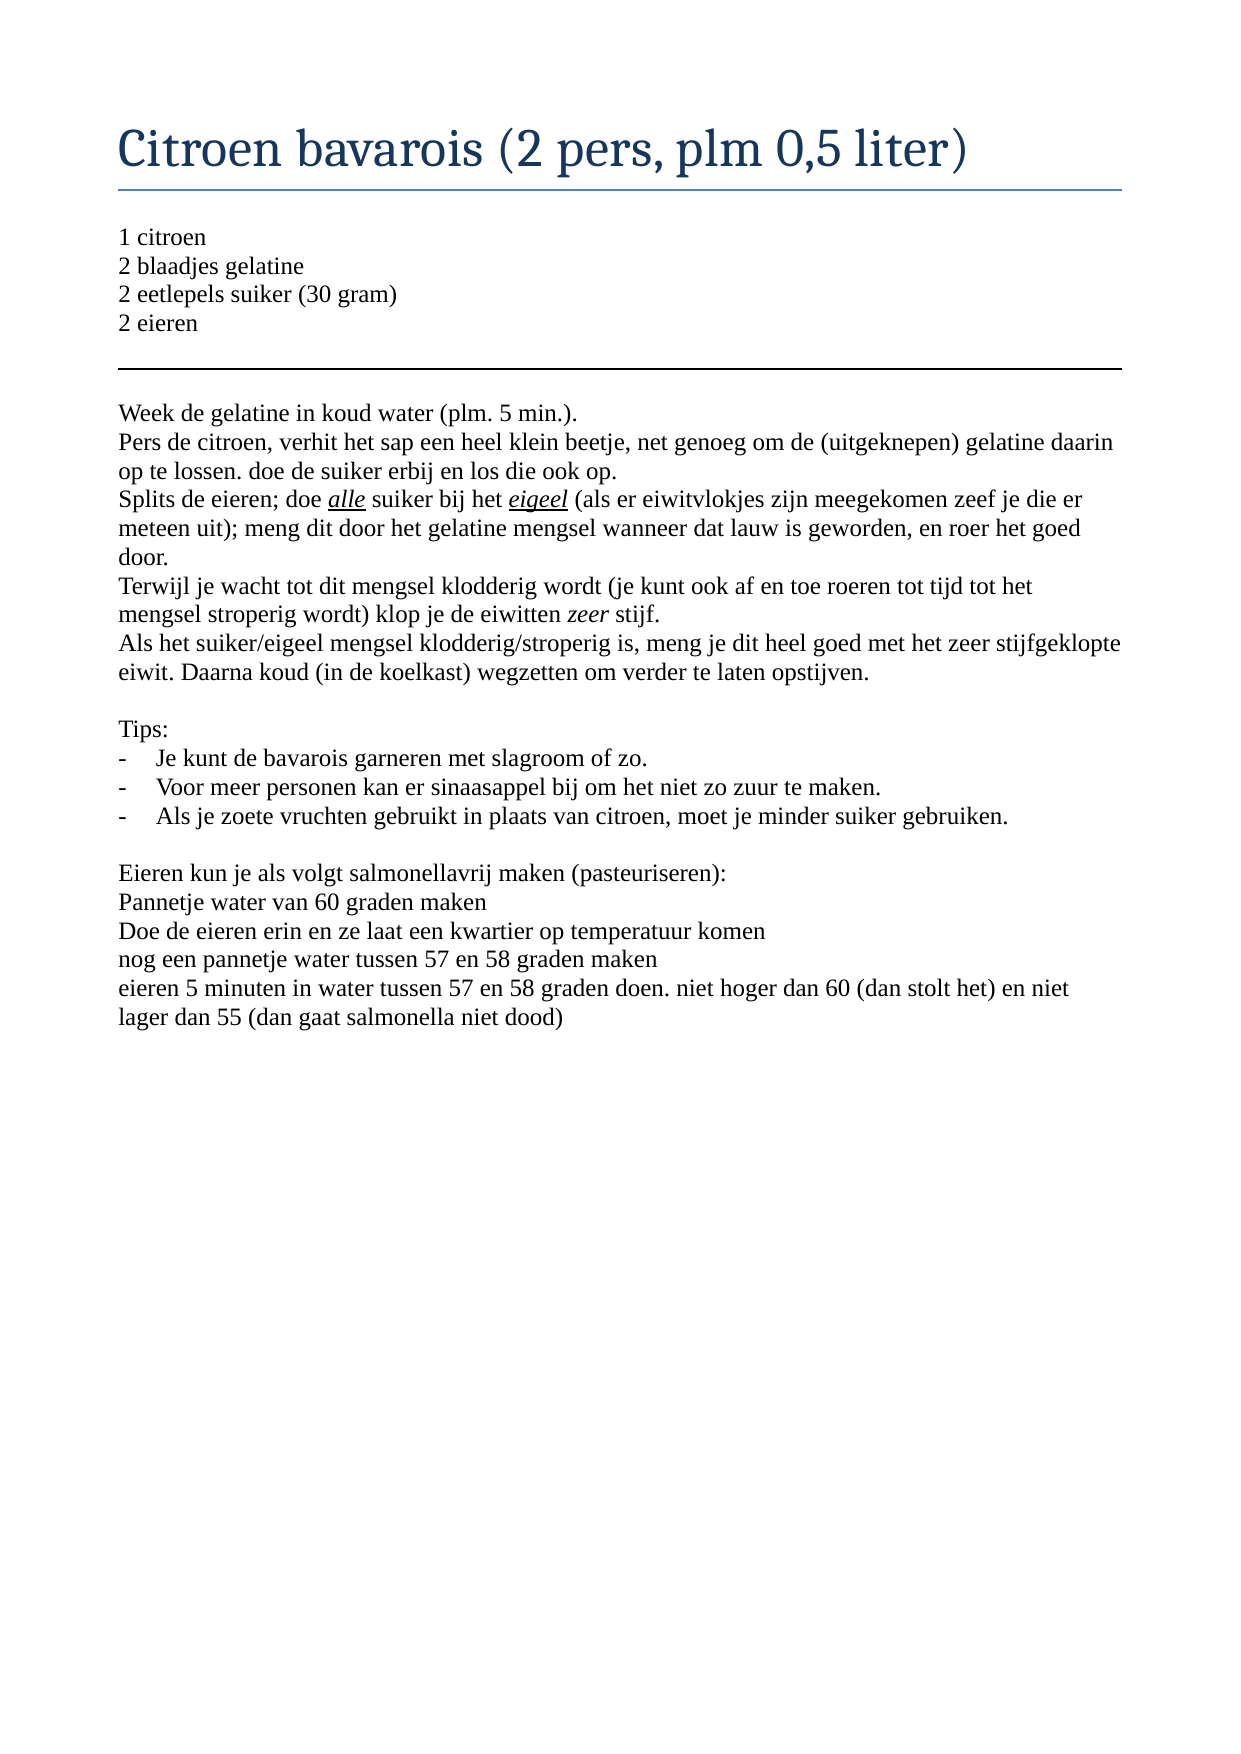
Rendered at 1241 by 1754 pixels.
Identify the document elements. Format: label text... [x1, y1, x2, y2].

text 2 eieren [118, 308, 1122, 337]
text 2 blaadjes gelatine [118, 251, 1122, 279]
text Pannetje water van 60 graden maken [118, 887, 1122, 916]
text Tips: [118, 714, 1122, 743]
text 2 eetlepels suiker (30 gram) [118, 279, 1122, 308]
list Je kunt de bavarois garneren met slagroom of zo. [118, 743, 1122, 772]
text Terwijl je wacht tot dit mengsel klodderig wordt (je kunt ook af en toe roeren tot tijd tot het mengsel stroperig wordt) klop je de eiwitten zeer stijf. [118, 571, 1122, 628]
text nog een pannetje water tussen 57 en 58 graden maken [118, 944, 1122, 973]
text Eieren kun je als volgt salmonellavrij maken (pasteuriseren): [118, 858, 1122, 887]
list Als je zoete vruchten gebruikt in plaats van citroen, moet je minder suiker gebruiken. [118, 801, 1122, 829]
text Als het suiker/eigeel mengsel klodderig/stroperig is, meng je dit heel goed met het zeer stijfgeklopte eiwit. Daarna koud (in de koelkast) wegzetten om verder te laten opstijven. [118, 628, 1122, 686]
text Pers de citroen, verhit het sap een heel klein beetje, net genoeg om de (uitgeknepen) gelatine daarin op te lossen. doe de suiker erbij en los die ook op. [118, 427, 1122, 484]
text Week de gelatine in koud water (plm. 5 min.). [118, 398, 1122, 427]
text Doe de eieren erin en ze laat een kwartier op temperatuur komen [118, 916, 1122, 944]
text 1 citroen [118, 222, 1122, 251]
text eieren 5 minuten in water tussen 57 en 58 graden doen. niet hoger dan 60 (dan stolt het) en niet lager dan 55 (dan gaat salmonella niet dood) [118, 973, 1122, 1031]
list Voor meer personen kan er sinaasappel bij om het niet zo zuur te maken. [118, 772, 1122, 801]
text Splits de eieren; doe alle suiker bij het eigeel (als er eiwitvlokjes zijn meegekomen zeef je die er meteen uit); meng dit door het gelatine mengsel wanneer dat lauw is geworden, en roer het goed door. [118, 484, 1122, 571]
title Citroen bavarois (2 pers, plm 0,5 liter) [118, 118, 1122, 189]
